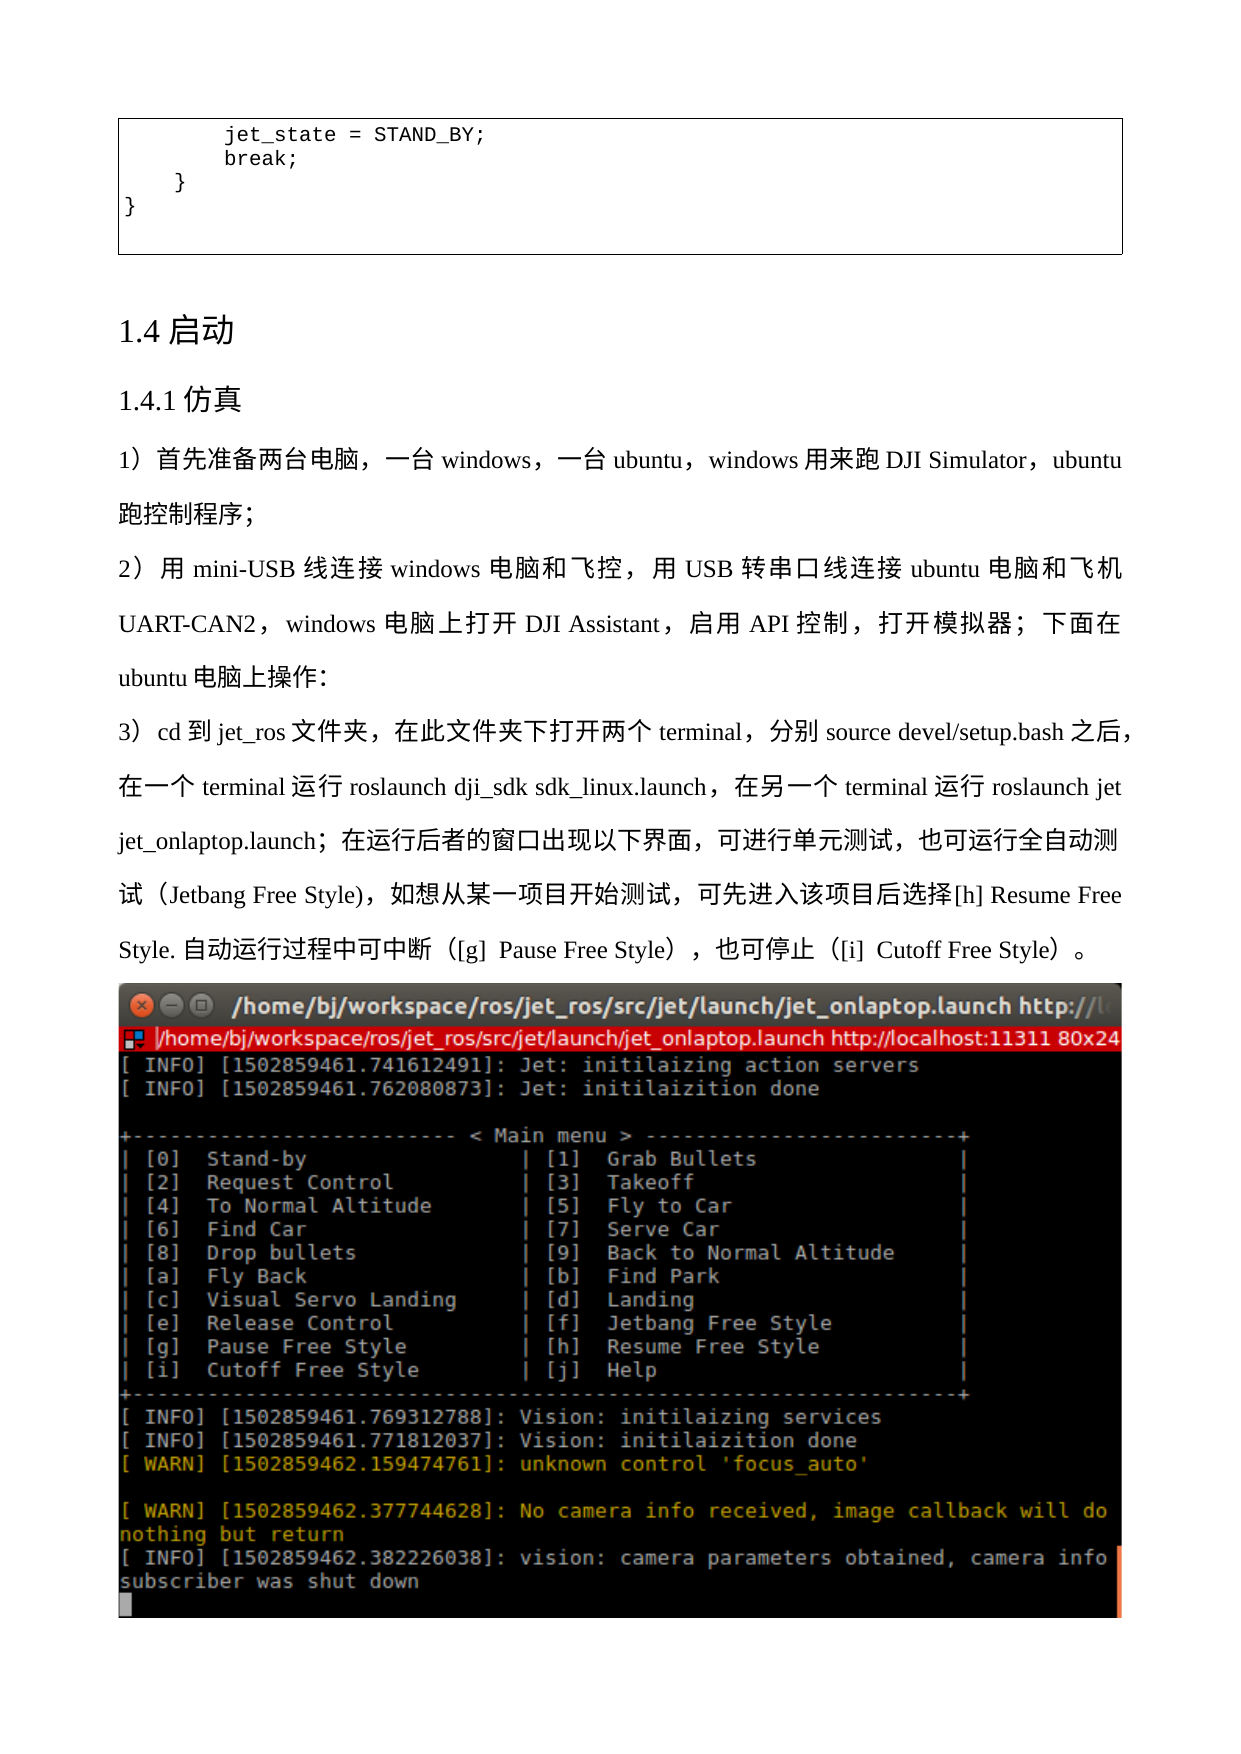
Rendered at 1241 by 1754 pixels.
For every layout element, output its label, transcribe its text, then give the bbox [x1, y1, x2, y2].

picture [118, 983, 1122, 1618]
table_header jet_state = STAND_BY; break; } } [119, 119, 1122, 254]
text 1.4.1 仿真 [118, 376, 1122, 419]
text 1）首先准备两台电脑，一台windows，一台ubuntu，windows用来跑DJI Simulator，ubuntu跑控制程序； [118, 440, 1122, 531]
text 2）用mini-USB线连接windows电脑和飞控，用USB转串口线连接ubuntu电脑和飞机UART-CAN2，windows电脑上打开DJI Assistant，启用API控制，打开模拟器；下面在ubuntu电脑上操作： [118, 549, 1122, 694]
text 1.4 启动 [118, 304, 1122, 352]
text 3）cd到jet_ros文件夹，在此文件夹下打开两个terminal，分别source devel/setup.bash之后，在一个terminal运行roslaunch dji_sdk sdk_linux.launch，在另一个terminal运行roslaunch jet jet_onlaptop.launch；在运行后者的窗口出现以下界面，可进行单元测试，也可运行全自动测试（Jetbang Free Style)，如想从某一项目开始测试，可先进入该项目后选择[h] Resume Free Style. 自动运行过程中可中断（[g] Pause Free Style），也可停止（[i] Cutoff Free Style）。 [118, 712, 1122, 966]
